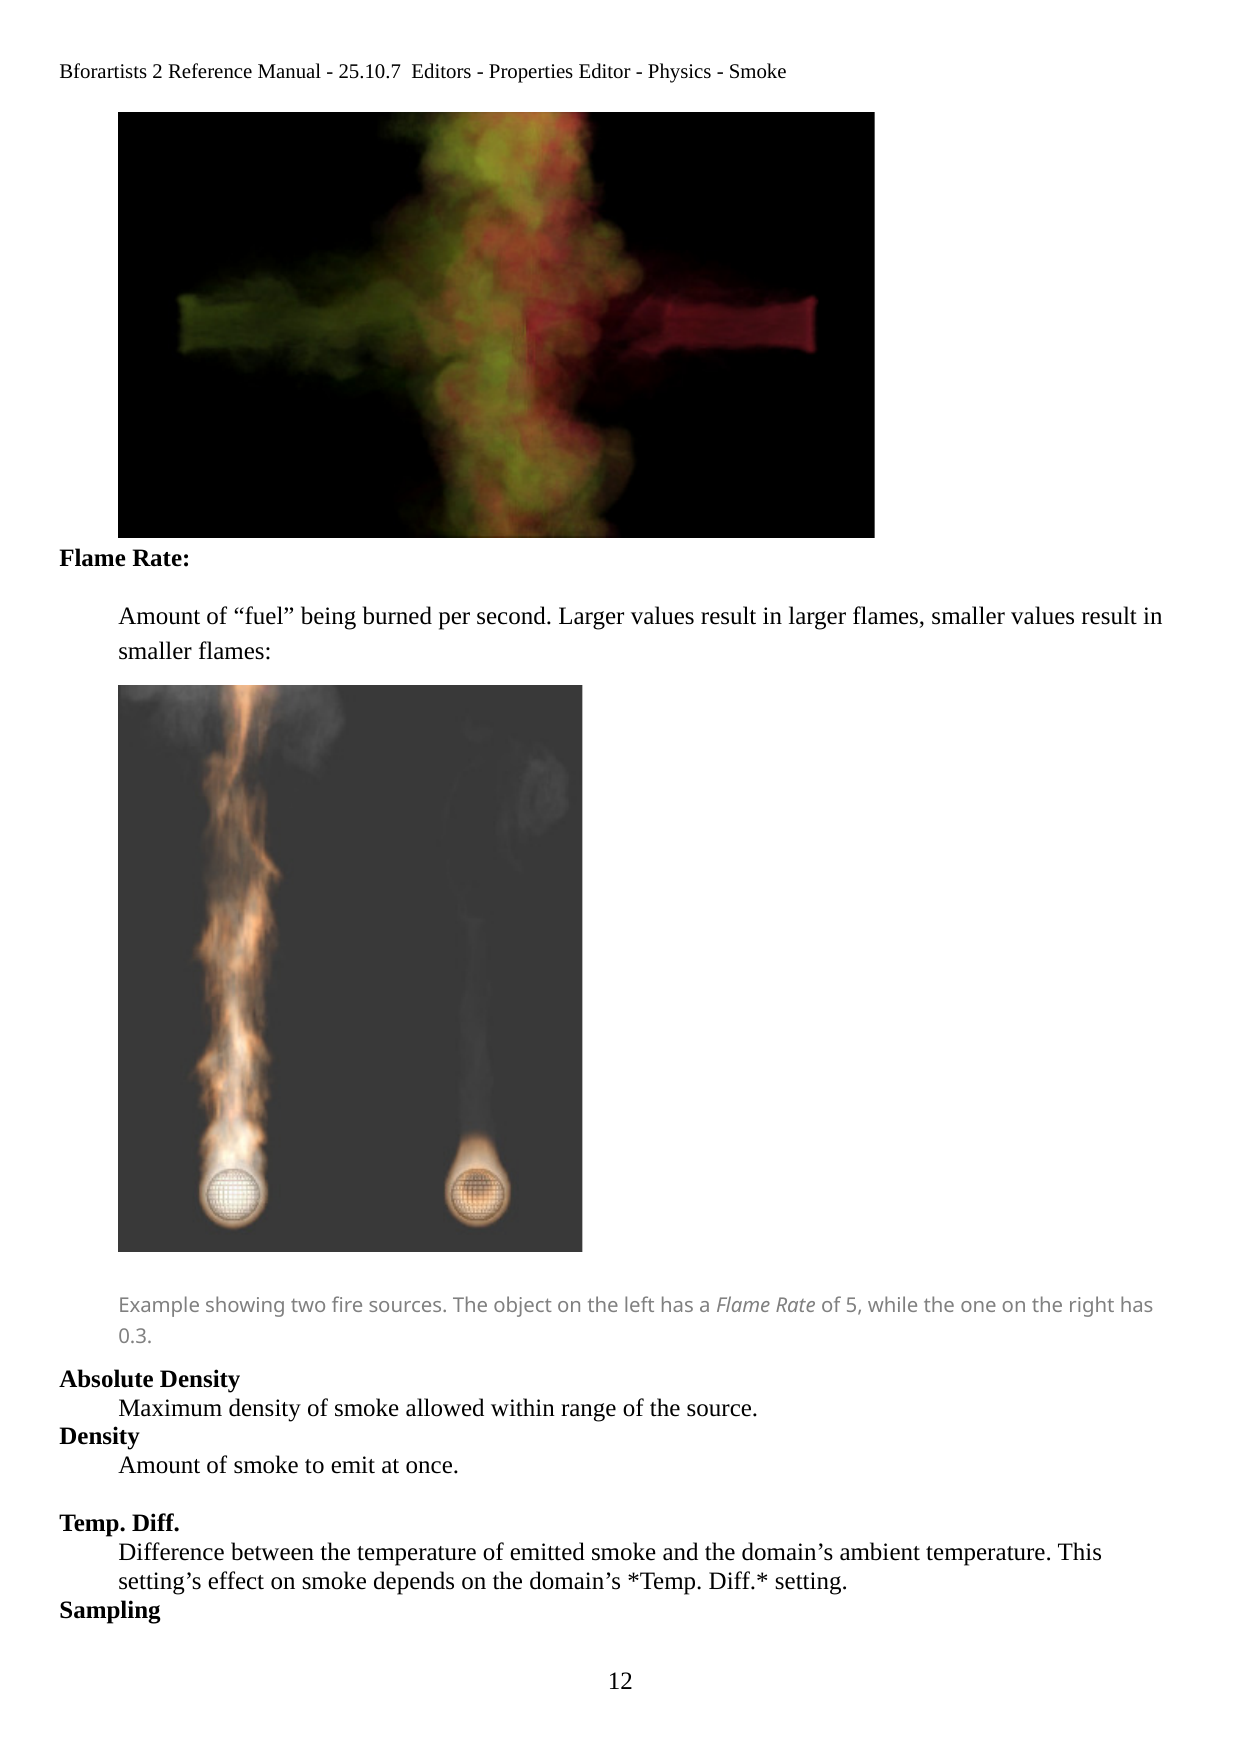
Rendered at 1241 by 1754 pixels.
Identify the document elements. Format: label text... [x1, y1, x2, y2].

subtitle Absolute Density [59, 1364, 1181, 1393]
picture [118, 112, 875, 538]
subtitle Density [59, 1421, 1181, 1450]
list Difference between the temperature of emitted smoke and the domain’s ambient temperature. This setting’s effect on smoke depends on the domain’s *Temp. Diff.* setting. [118, 1537, 1181, 1595]
text Amount of “fuel” being burned per second. Larger values result in larger flames, smaller values result in smaller flames: [118, 601, 1181, 665]
subtitle Temp. Diff. [59, 1508, 1181, 1537]
list Amount of smoke to emit at once. [118, 1450, 1181, 1479]
subtitle Flame Rate: [59, 543, 1181, 572]
list Maximum density of smoke allowed within range of the source. [118, 1393, 1181, 1421]
subtitle Sampling [59, 1595, 1181, 1623]
text Example showing two fire sources. The object on the left has a Flame Rate of 5, while the one on the right has 0.3. [118, 1287, 1181, 1349]
picture [118, 685, 583, 1252]
